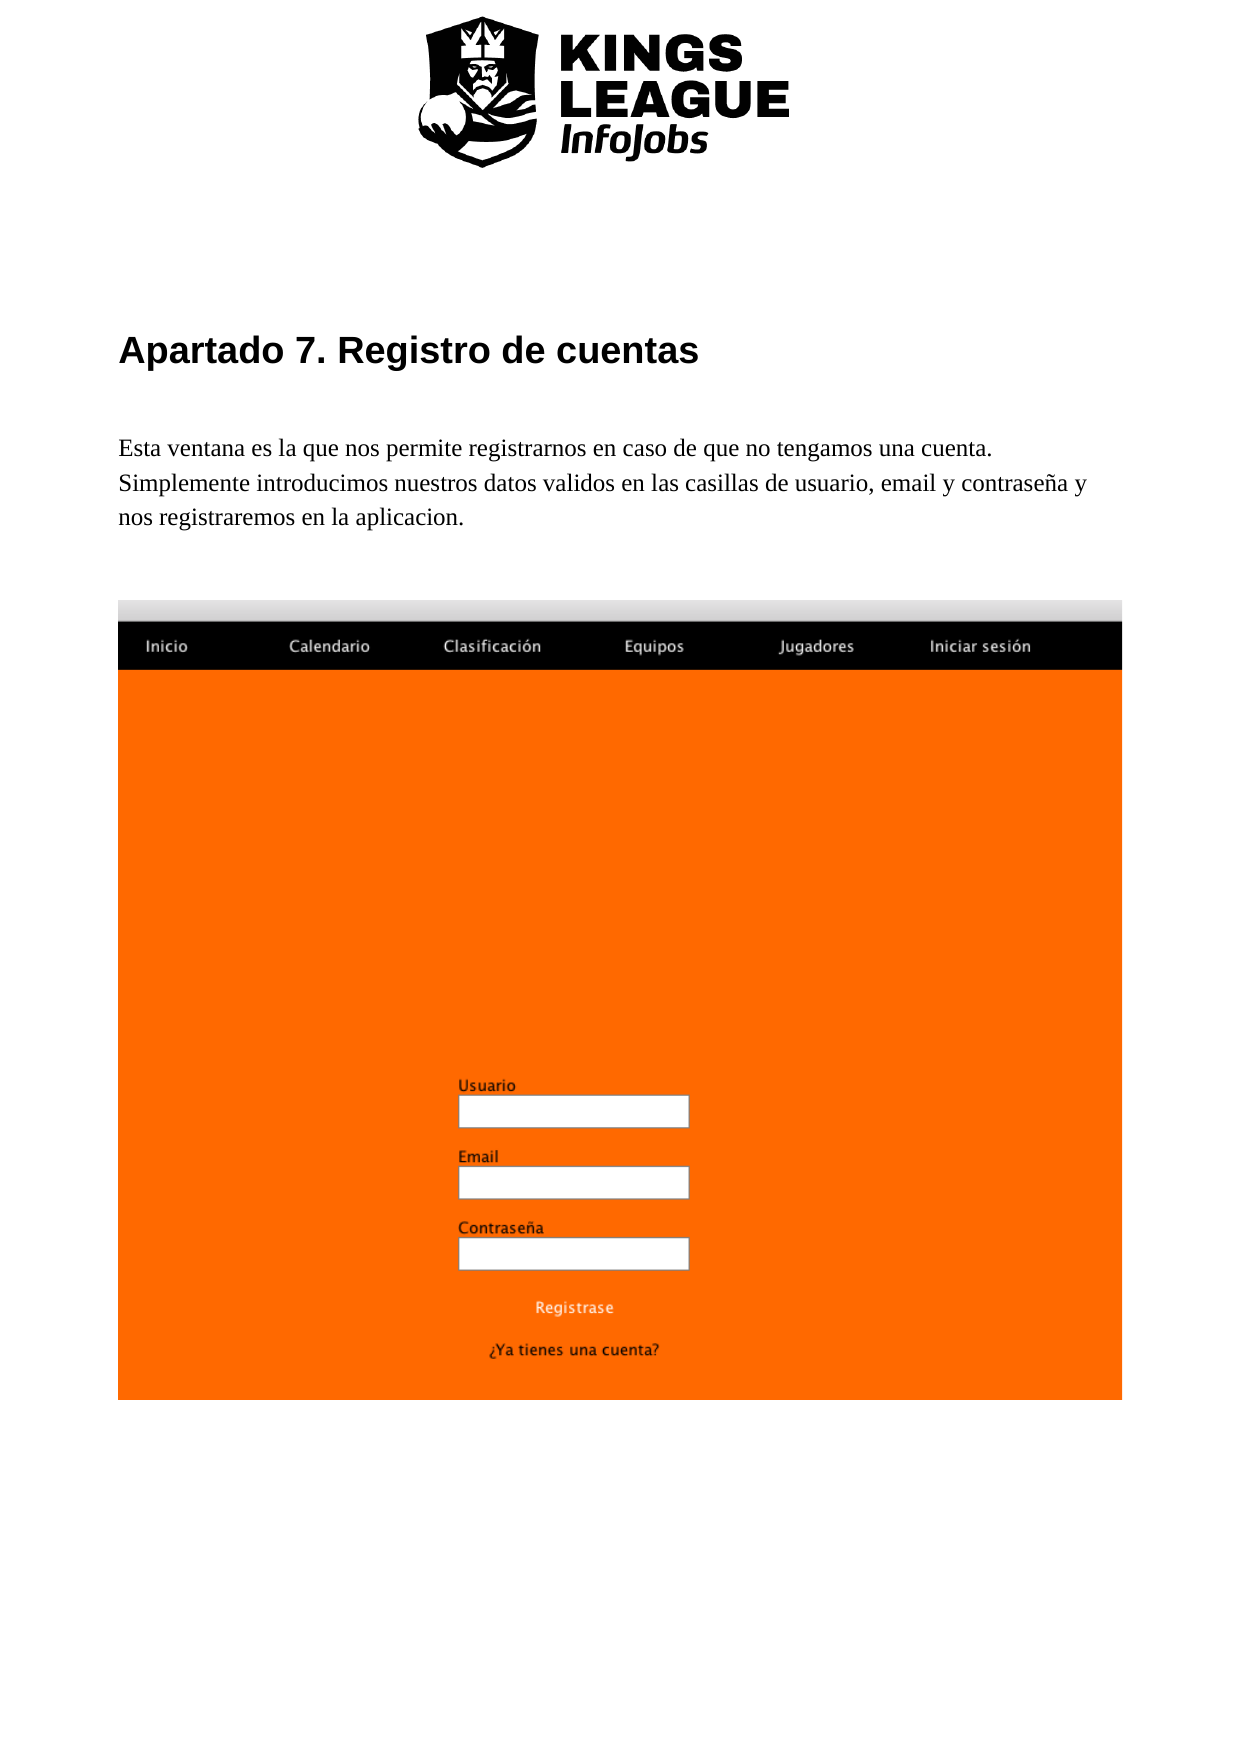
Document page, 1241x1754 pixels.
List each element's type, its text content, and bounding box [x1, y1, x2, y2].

picture [418, 11, 823, 197]
text Esta ventana es la que nos permite registrarnos en caso de que no tengamos una cuenta. Simplemente introducimos nuestros datos validos en las casillas de usuario, email y contraseña y nos registraremos en la aplicacion. [118, 433, 1122, 531]
subtitle Apartado 7. Registro de cuentas [118, 328, 1122, 372]
picture [118, 600, 1123, 1400]
